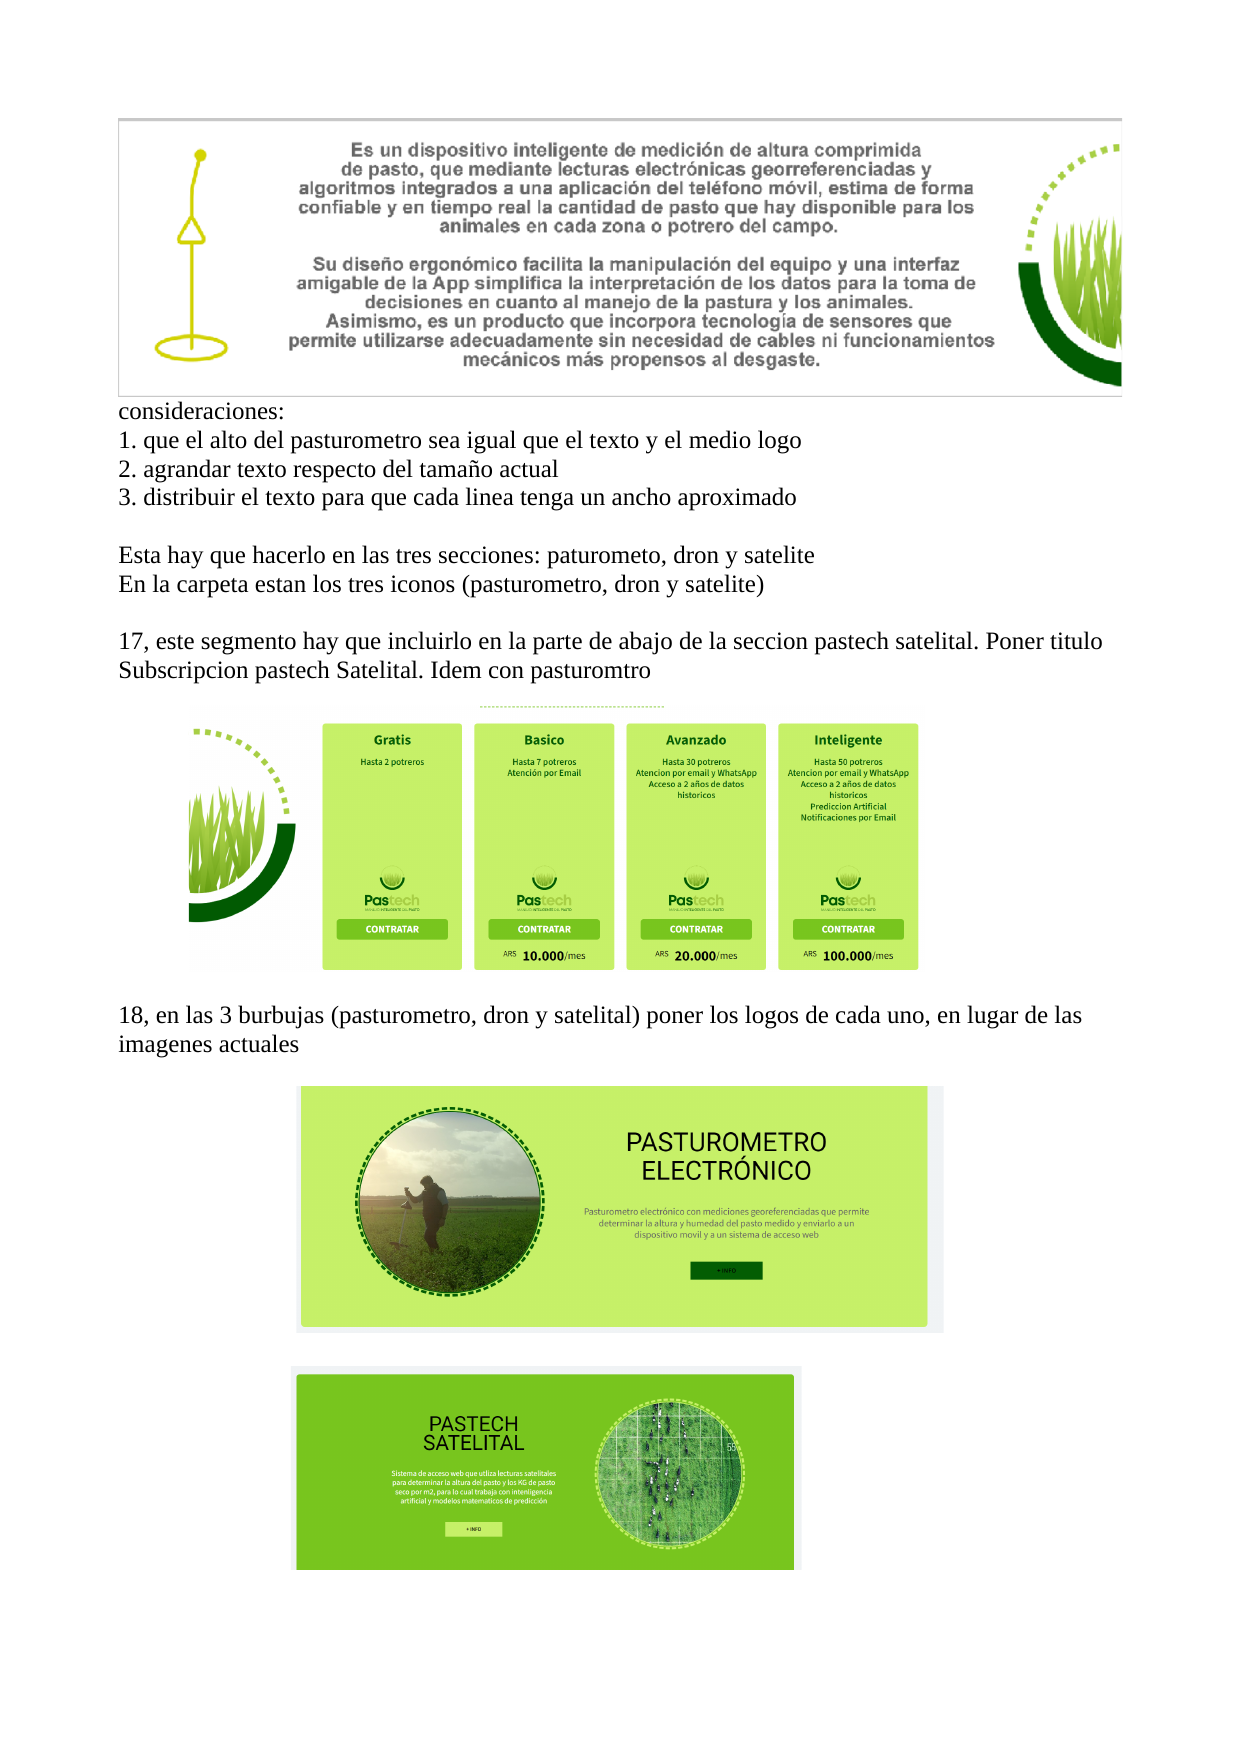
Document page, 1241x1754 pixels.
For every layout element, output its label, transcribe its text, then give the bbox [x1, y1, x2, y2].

picture [290, 1366, 802, 1570]
text Esta hay que hacerlo en las tres secciones: paturometo, dron y satelite [118, 540, 1122, 569]
picture [296, 1086, 944, 1333]
text 1. que el alto del pasturometro sea igual que el texto y el medio logo [118, 425, 1122, 454]
text 18, en las 3 burbujas (pasturometro, dron y satelital) poner los logos de cada uno, en lugar de las imagenes actuales [118, 1000, 1122, 1057]
text 3. distribuir el texto para que cada linea tenga un ancho aproximado [118, 482, 1122, 511]
text En la carpeta estan los tres iconos (pasturometro, dron y satelite) [118, 569, 1122, 597]
text 17, este segmento hay que incluirlo en la parte de abajo de la seccion pastech satelital. Poner titulo Subscripcion pastech Satelital. Idem con pasturomtro [118, 626, 1122, 684]
picture [188, 705, 925, 972]
text 2. agrandar texto respecto del tamaño actual [118, 454, 1122, 482]
text consideraciones: [118, 397, 1122, 425]
picture [118, 118, 1123, 397]
